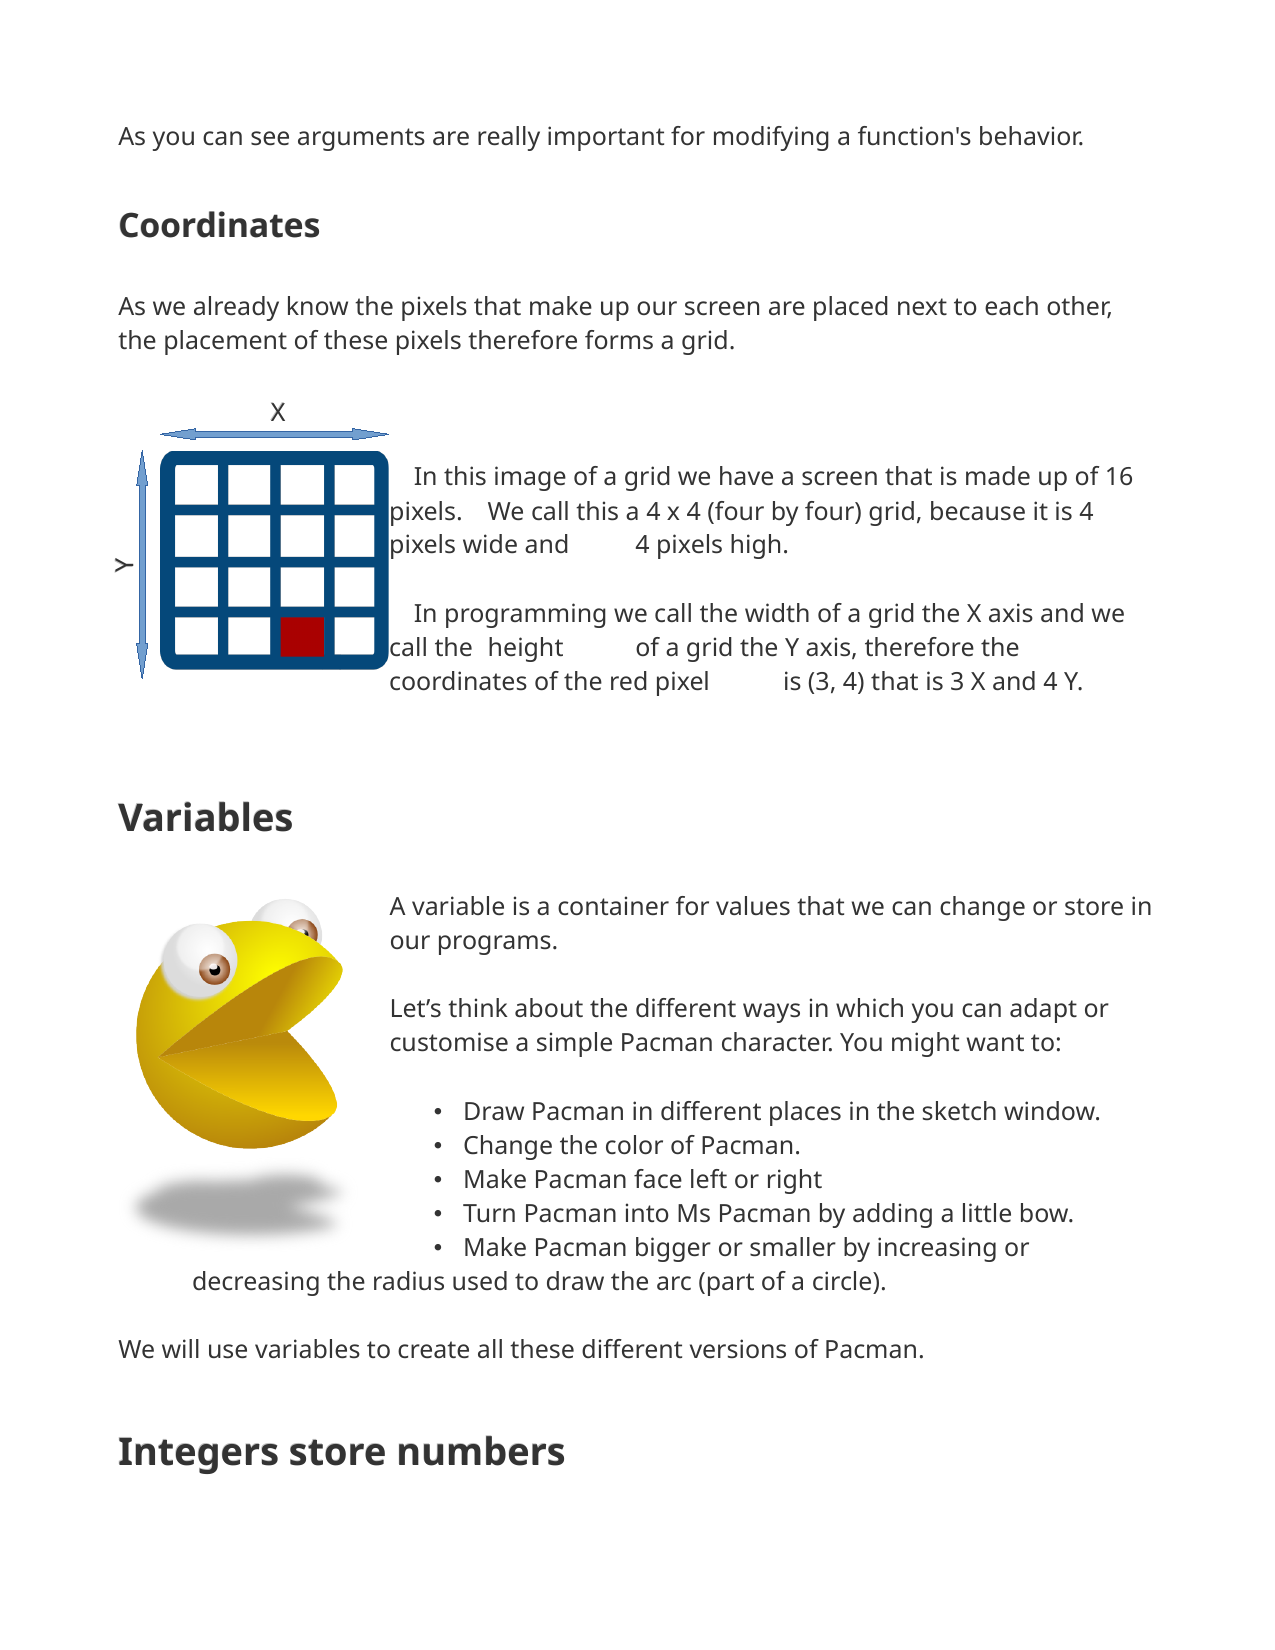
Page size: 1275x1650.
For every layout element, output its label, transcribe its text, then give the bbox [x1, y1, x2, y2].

text A variable is a container for values that we can change or store in our programs. [118, 889, 1157, 957]
picture [118, 895, 360, 1252]
list Change the color of Pacman. [360, 1127, 1157, 1161]
text In programming we call the width of a grid the X axis and we call the height of a grid the Y axis, therefore the coordinates of the red pixel is (3, 4) that is 3 X and 4 Y. [118, 595, 1157, 697]
text Let’s think about the different ways in which you can adapt or customise a simple Pacman character. You might want to: [360, 991, 1157, 1059]
list Draw Pacman in different places in the sketch window. [360, 1093, 1157, 1127]
text As you can see arguments are really important for modifying a function's behavior. [118, 118, 1157, 152]
list Make Pacman face left or right [360, 1161, 1157, 1195]
list Turn Pacman into Ms Pacman by adding a little bow. [360, 1195, 1157, 1229]
text As we already know the pixels that make up our screen are placed next to each other, the placement of these pixels therefore forms a grid. [118, 289, 1157, 357]
subtitle Integers store numbers [118, 1425, 1157, 1476]
list Make Pacman bigger or smaller by increasing or decreasing the radius used to draw the arc (part of a circle). [162, 1229, 1157, 1298]
picture [160, 451, 389, 676]
subtitle Variables [118, 791, 1157, 842]
text We will use variables to create all these different versions of Pacman. [118, 1332, 1157, 1366]
subtitle Coordinates [118, 202, 1157, 247]
text In this image of a grid we have a screen that is made up of 16 pixels. We call this a 4 x 4 (four by four) grid, because it is 4 pixels wide and 4 pixels high. [389, 459, 1157, 561]
